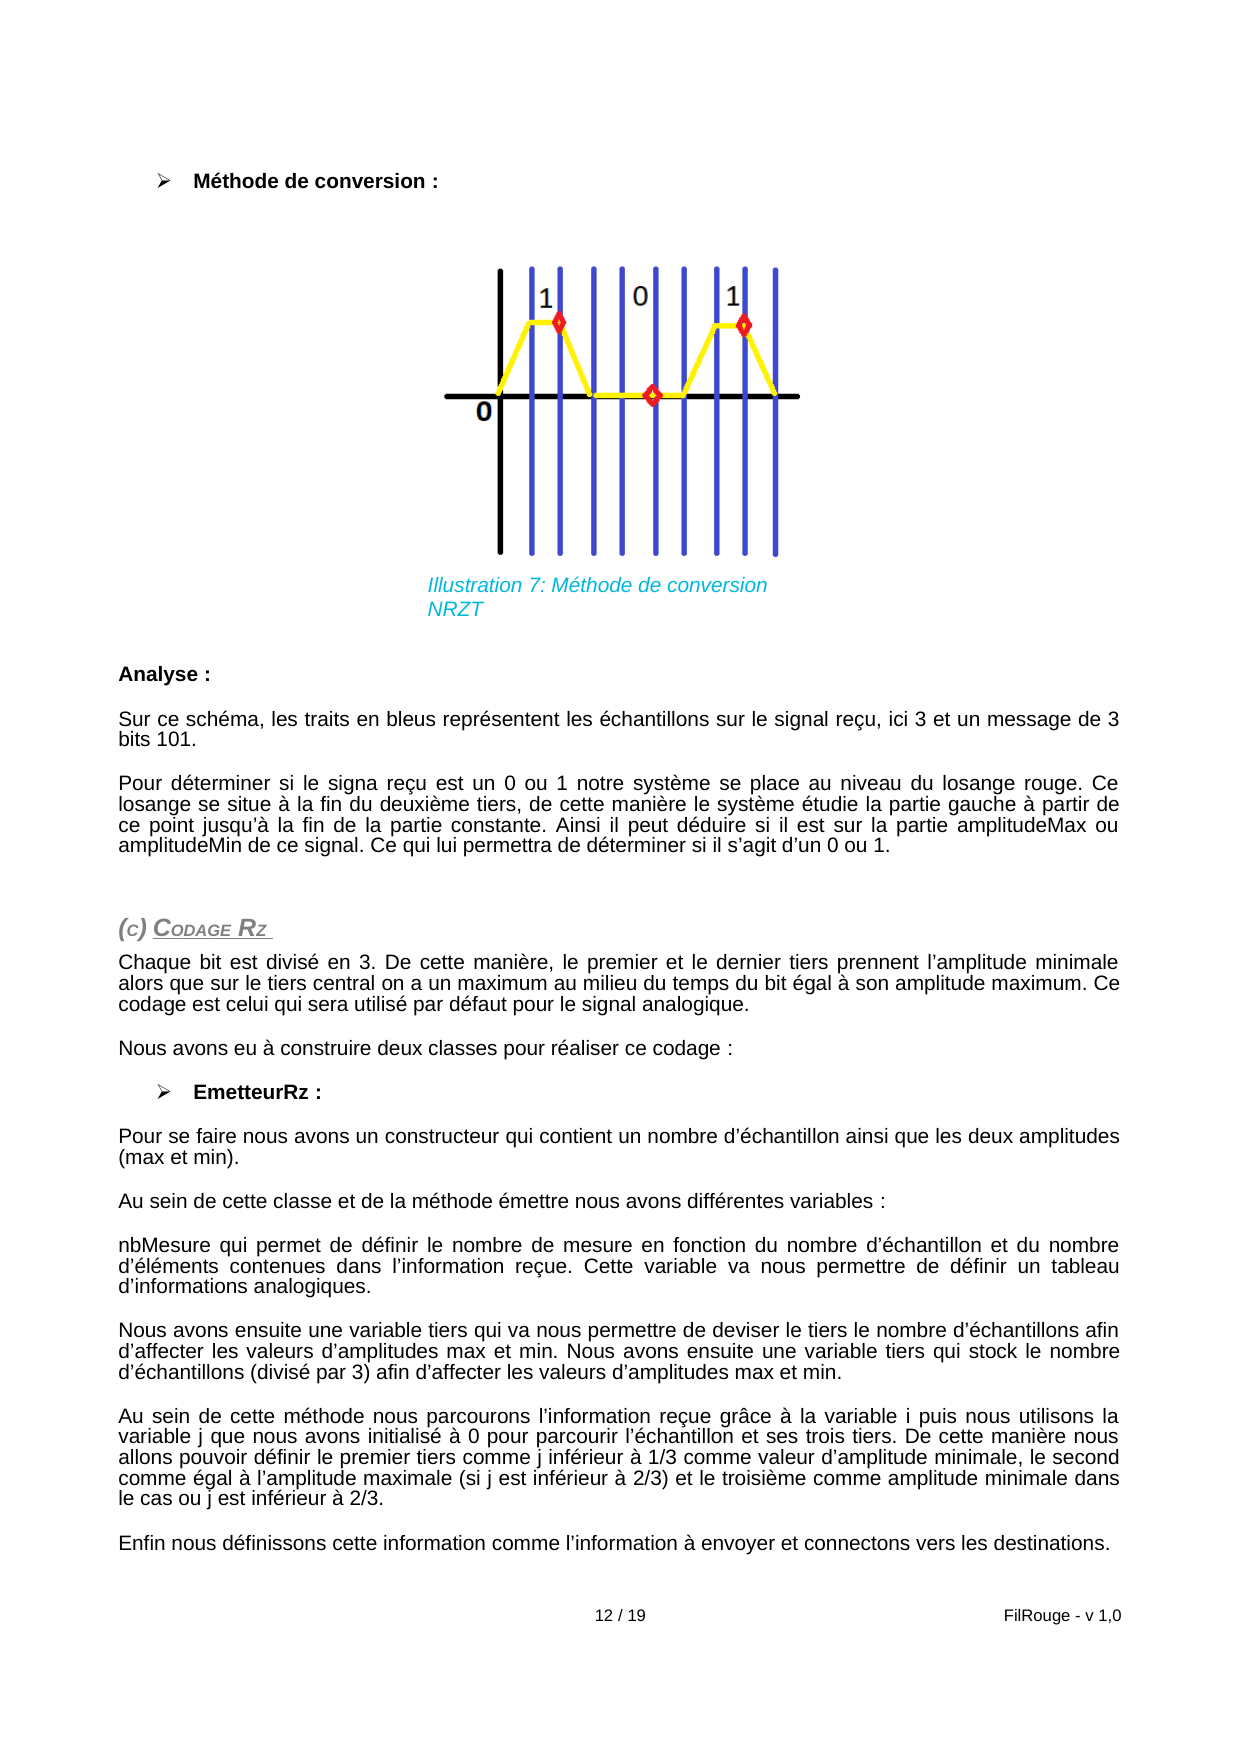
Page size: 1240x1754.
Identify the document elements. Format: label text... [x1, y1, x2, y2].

text nbMesure qui permet de définir le nombre de mesure en fonction du nombre d’échantillon et du nombre d’éléments contenues dans l’information reçue. Cette variable va nous permettre de définir un tableau d’informations analogiques. [118, 1236, 1121, 1298]
text Illustration 7: Méthode de conversion NRZT [427, 569, 812, 621]
picture [427, 260, 812, 569]
text Chaque bit est divisé en 3. De cette manière, le premier et le dernier tiers prennent l’amplitude minimale alors que sur le tiers central on a un maximum au milieu du temps du bit égal à son amplitude maximum. Ce codage est celui qui sera utilisé par défaut pour le signal analogique. [118, 953, 1121, 1015]
text Au sein de cette classe et de la méthode émettre nous avons différentes variables : [118, 1192, 1121, 1212]
text Nous avons ensuite une variable tiers qui va nous permettre de deviser le tiers le nombre d’échantillons afin d’affecter les valeurs d’amplitudes max et min. Nous avons ensuite une variable tiers qui stock le nombre d’échantillons (divisé par 3) afin d’affecter les valeurs d’amplitudes max et min. [118, 1321, 1121, 1383]
text Pour déterminer si le signa reçu est un 0 ou 1 notre système se place au niveau du losange rouge. Ce losange se situe à la fin du deuxième tiers, de cette manière le système étudie la partie gauche à partir de ce point jusqu’à la fin de la partie constante. Ainsi il peut déduire si il est sur la partie amplitudeMax ou amplitudeMin de ce signal. Ce qui lui permettra de déterminer si il s’agit d’un 0 ou 1. [118, 774, 1121, 857]
text Pour se faire nous avons un constructeur qui contient un nombre d’échantillon ainsi que les deux amplitudes (max et min). [118, 1127, 1121, 1168]
list Méthode de conversion : [156, 172, 1121, 192]
text Analyse : [118, 665, 1121, 686]
subtitle Codage Rz [118, 913, 1121, 942]
list EmetteurRz : [156, 1083, 1121, 1103]
text Au sein de cette méthode nous parcourons l’information reçue grâce à la variable i puis nous utilisons la variable j que nous avons initialisé à 0 pour parcourir l’échantillon et ses trois tiers. De cette manière nous allons pouvoir définir le premier tiers comme j inférieur à 1/3 comme valeur d’amplitude minimale, le second comme égal à l’amplitude maximale (si j est inférieur à 2/3) et le troisième comme amplitude minimale dans le cas ou j est inférieur à 2/3. [118, 1407, 1121, 1510]
text Nous avons eu à construire deux classes pour réaliser ce codage : [118, 1039, 1121, 1059]
text Enfin nous définissons cette information comme l’information à envoyer et connectons vers les destinations. [118, 1533, 1121, 1554]
text Sur ce schéma, les traits en bleus représentent les échantillons sur le signal reçu, ici 3 et un message de 3 bits 101. [118, 709, 1121, 751]
